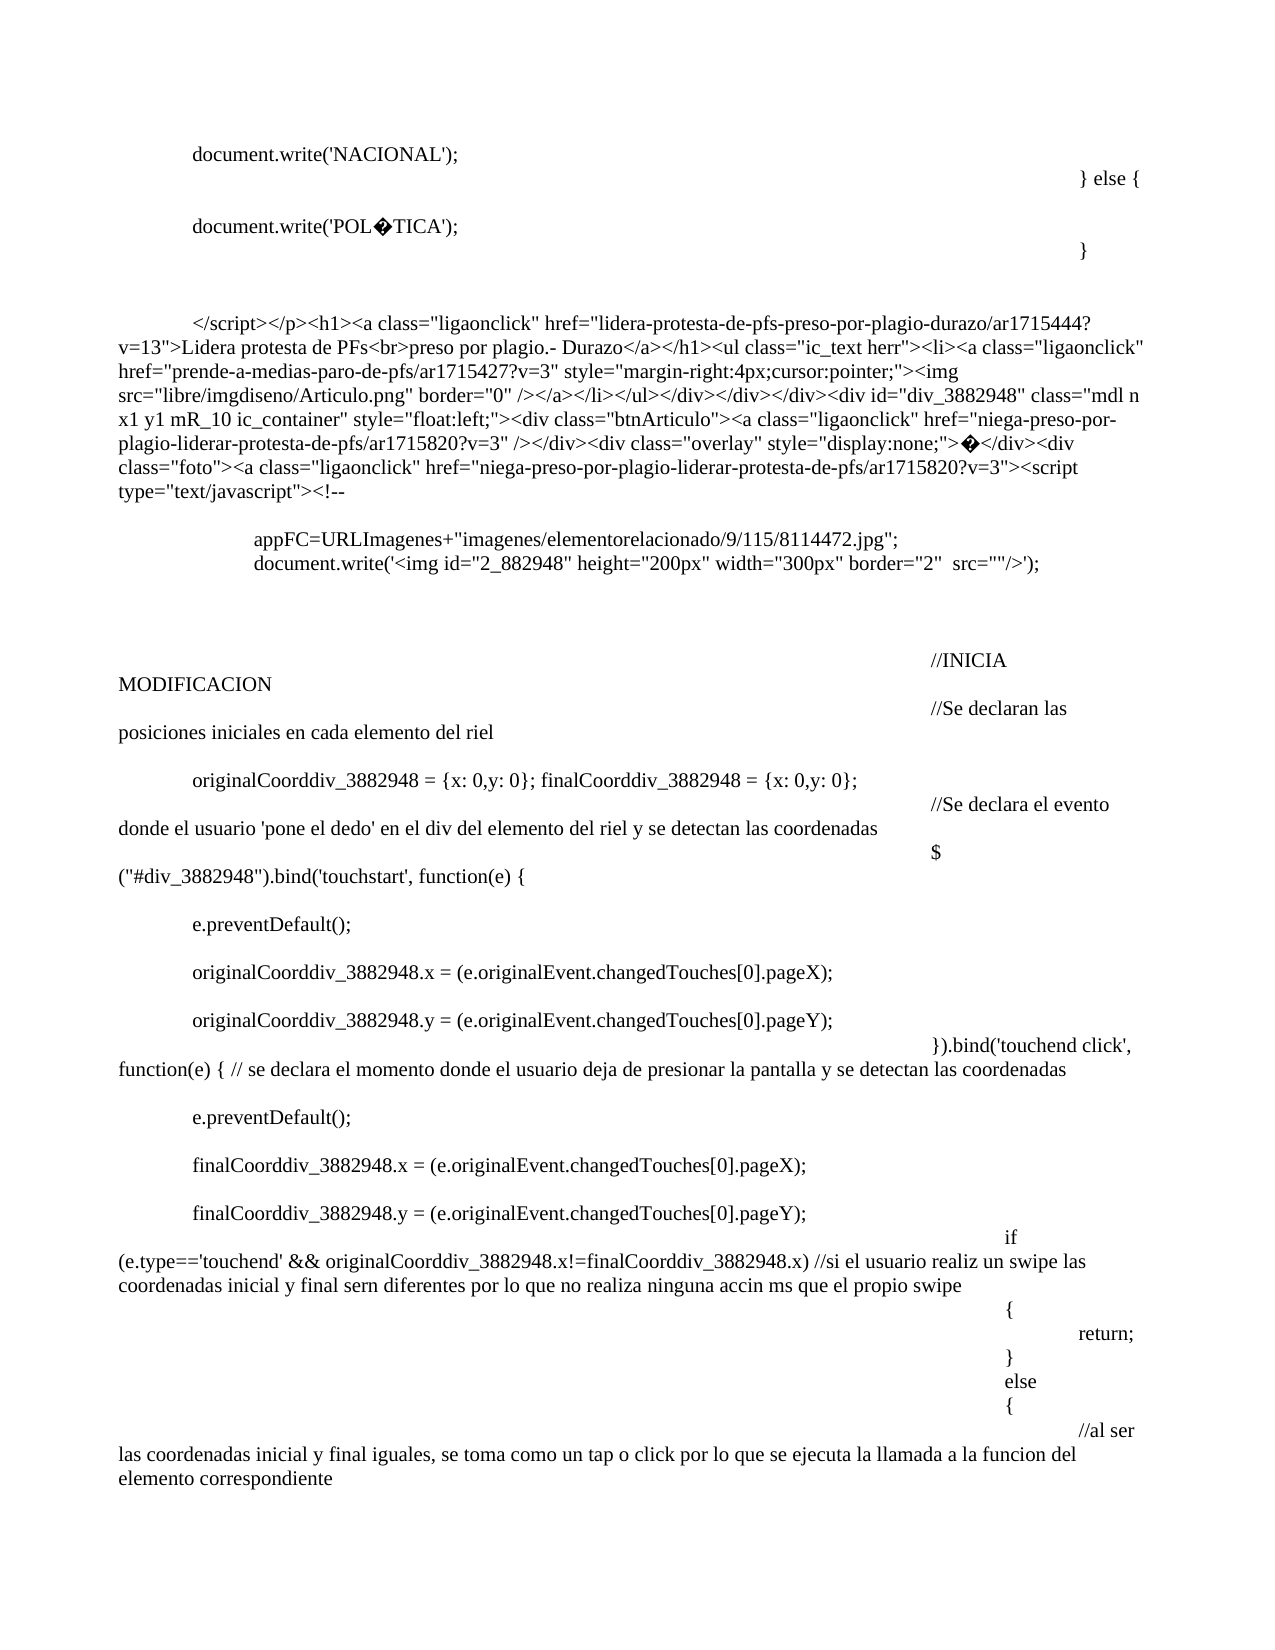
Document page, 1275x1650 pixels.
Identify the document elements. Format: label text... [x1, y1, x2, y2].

text appFC=URLImagenes+"imagenes/elementorelacionado/9/115/8114472.jpg"; [118, 527, 1157, 551]
text document.write('POL�TICA'); [118, 190, 1157, 238]
text $("#div_3882948").bind('touchstart', function(e) { [118, 840, 1157, 888]
text //Se declara el evento donde el usuario 'pone el dedo' en el div del elemento del riel y se detectan las coordenadas [118, 792, 1157, 840]
text } [118, 238, 1157, 262]
text { [118, 1297, 1157, 1321]
text }).bind('touchend click', function(e) { // se declara el momento donde el usuario deja de presionar la pantalla y se detectan las coordenadas [118, 1032, 1157, 1081]
text originalCoorddiv_3882948.x = (e.originalEvent.changedTouches[0].pageX); [118, 936, 1157, 984]
text //al ser las coordenadas inicial y final iguales, se toma como un tap o click por lo que se ejecuta la llamada a la funcion del elemento correspondiente [118, 1417, 1157, 1490]
text } [118, 1345, 1157, 1369]
text return; [118, 1321, 1157, 1345]
text e.preventDefault(); [118, 1081, 1157, 1129]
text else [118, 1369, 1157, 1393]
text finalCoorddiv_3882948.x = (e.originalEvent.changedTouches[0].pageX); [118, 1129, 1157, 1177]
text //INICIA MODIFICACION [118, 647, 1157, 696]
text } else { [118, 166, 1157, 190]
text if (e.type=='touchend' && originalCoorddiv_3882948.x!=finalCoorddiv_3882948.x) //si el usuario realiz un swipe las coordenadas inicial y final sern diferentes por lo que no realiza ninguna accin ms que el propio swipe [118, 1225, 1157, 1297]
text </script></p><h1><a class="ligaonclick" href="lidera-protesta-de-pfs-preso-por-plagio-durazo/ar1715444?v=13">Lidera protesta de PFs<br>preso por plagio.- Durazo</a></h1><ul class="ic_text herr"><li><a class="ligaonclick" href="prende-a-medias-paro-de-pfs/ar1715427?v=3" style="margin-right:4px;cursor:pointer;"><img src="libre/imgdiseno/Articulo.png" border="0" /></a></li></ul></div></div></div><div id="div_3882948" class="mdl n x1 y1 mR_10 ic_container" style="float:left;"><div class="btnArticulo"><a class="ligaonclick" href="niega-preso-por-plagio-liderar-protesta-de-pfs/ar1715820?v=3" /></div><div class="overlay" style="display:none;">�</div><div class="foto"><a class="ligaonclick" href="niega-preso-por-plagio-liderar-protesta-de-pfs/ar1715820?v=3"><script type="text/javascript"><!-- [118, 287, 1157, 503]
text //Se declaran las posiciones iniciales en cada elemento del riel [118, 696, 1157, 744]
text originalCoorddiv_3882948.y = (e.originalEvent.changedTouches[0].pageY); [118, 984, 1157, 1032]
text [118, 1490, 1157, 1514]
text originalCoorddiv_3882948 = {x: 0,y: 0}; finalCoorddiv_3882948 = {x: 0,y: 0}; [118, 744, 1157, 792]
text document.write('<img id="2_882948" height="200px" width="300px" border="2" src=""/>'); [118, 551, 1157, 575]
text e.preventDefault(); [118, 888, 1157, 936]
text document.write('NACIONAL'); [118, 118, 1157, 166]
text { [118, 1393, 1157, 1417]
text finalCoorddiv_3882948.y = (e.originalEvent.changedTouches[0].pageY); [118, 1177, 1157, 1225]
